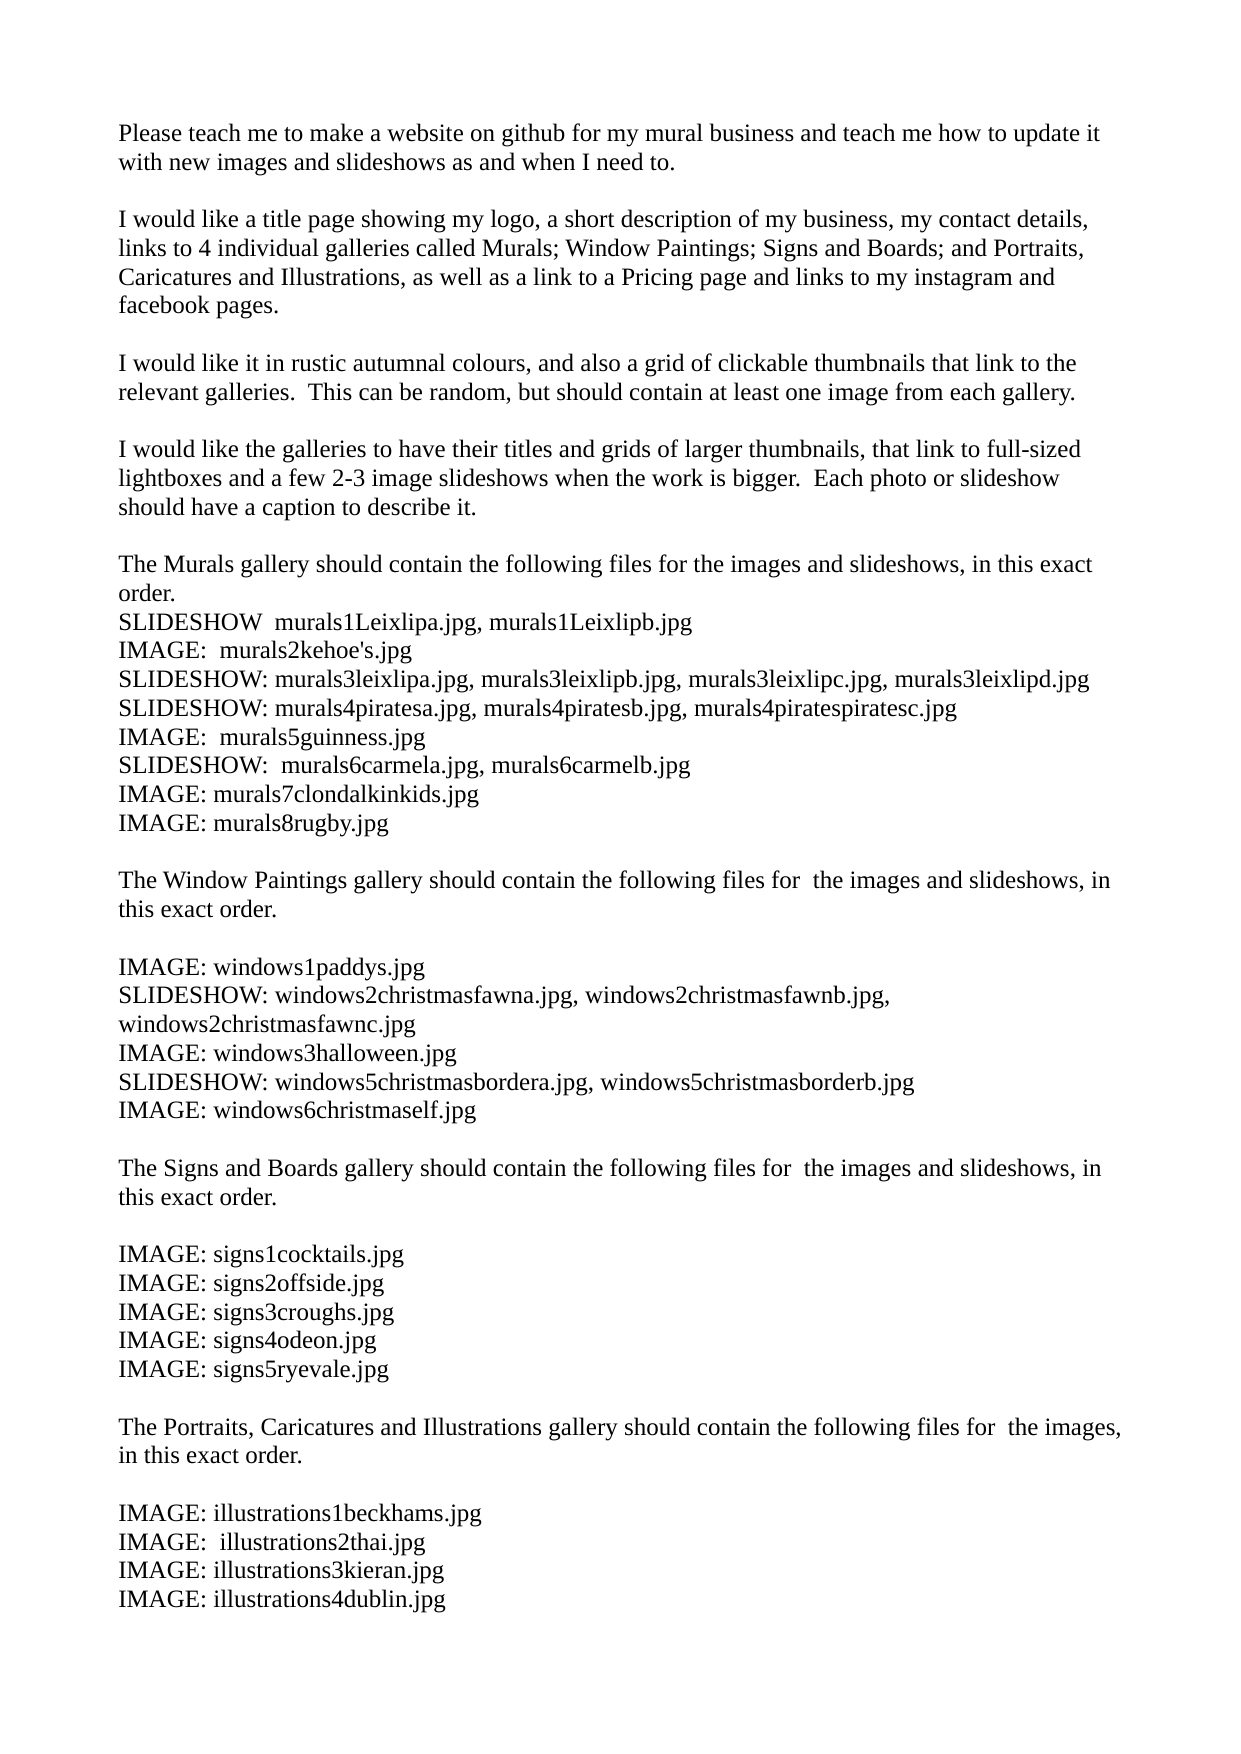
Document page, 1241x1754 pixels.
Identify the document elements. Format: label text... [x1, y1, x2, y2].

text IMAGE: signs3croughs.jpg [118, 1297, 1122, 1326]
text SLIDESHOW: murals6carmela.jpg, murals6carmelb.jpg [118, 751, 1122, 779]
text SLIDESHOW: windows2christmasfawna.jpg, windows2christmasfawnb.jpg, windows2christmasfawnc.jpg [118, 981, 1122, 1038]
text IMAGE: illustrations1beckhams.jpg [118, 1498, 1122, 1527]
text IMAGE: windows3halloween.jpg [118, 1038, 1122, 1067]
text IMAGE: murals2kehoe's.jpg [118, 636, 1122, 664]
text SLIDESHOW murals1Leixlipa.jpg, murals1Leixlipb.jpg [118, 607, 1122, 636]
text SLIDESHOW: windows5christmasbordera.jpg, windows5christmasborderb.jpg [118, 1067, 1122, 1096]
text IMAGE: signs1cocktails.jpg [118, 1239, 1122, 1268]
text The Window Paintings gallery should contain the following files for the images and slideshows, in this exact order. [118, 866, 1122, 923]
text The Portraits, Caricatures and Illustrations gallery should contain the following files for the images, in this exact order. [118, 1412, 1122, 1469]
text Please teach me to make a website on github for my mural business and teach me how to update it with new images and slideshows as and when I need to. [118, 118, 1122, 176]
text IMAGE: signs5ryevale.jpg [118, 1354, 1122, 1383]
text IMAGE: illustrations2thai.jpg [118, 1527, 1122, 1556]
text IMAGE: windows1paddys.jpg [118, 952, 1122, 981]
text I would like the galleries to have their titles and grids of larger thumbnails, that link to full-sized lightboxes and a few 2-3 image slideshows when the work is bigger. Each photo or slideshow should have a caption to describe it. [118, 434, 1122, 521]
text IMAGE: illustrations3kieran.jpg [118, 1556, 1122, 1584]
text IMAGE: signs2offside.jpg [118, 1268, 1122, 1297]
text IMAGE: windows6christmaself.jpg [118, 1096, 1122, 1124]
text SLIDESHOW: murals3leixlipa.jpg, murals3leixlipb.jpg, murals3leixlipc.jpg, murals3leixlipd.jpg [118, 664, 1122, 693]
text I would like it in rustic autumnal colours, and also a grid of clickable thumbnails that link to the relevant galleries. This can be random, but should contain at least one image from each gallery. [118, 348, 1122, 406]
text IMAGE: murals5guinness.jpg [118, 722, 1122, 751]
text IMAGE: murals8rugby.jpg [118, 808, 1122, 837]
text The Signs and Boards gallery should contain the following files for the images and slideshows, in this exact order. [118, 1153, 1122, 1211]
text IMAGE: illustrations4dublin.jpg [118, 1584, 1122, 1613]
text IMAGE: signs4odeon.jpg [118, 1326, 1122, 1354]
text I would like a title page showing my logo, a short description of my business, my contact details, links to 4 individual galleries called Murals; Window Paintings; Signs and Boards; and Portraits, Caricatures and Illustrations, as well as a link to a Pricing page and links to my instagram and facebook pages. [118, 204, 1122, 319]
text SLIDESHOW: murals4piratesa.jpg, murals4piratesb.jpg, murals4piratespiratesc.jpg [118, 693, 1122, 722]
text The Murals gallery should contain the following files for the images and slideshows, in this exact order. [118, 549, 1122, 607]
text IMAGE: murals7clondalkinkids.jpg [118, 779, 1122, 808]
